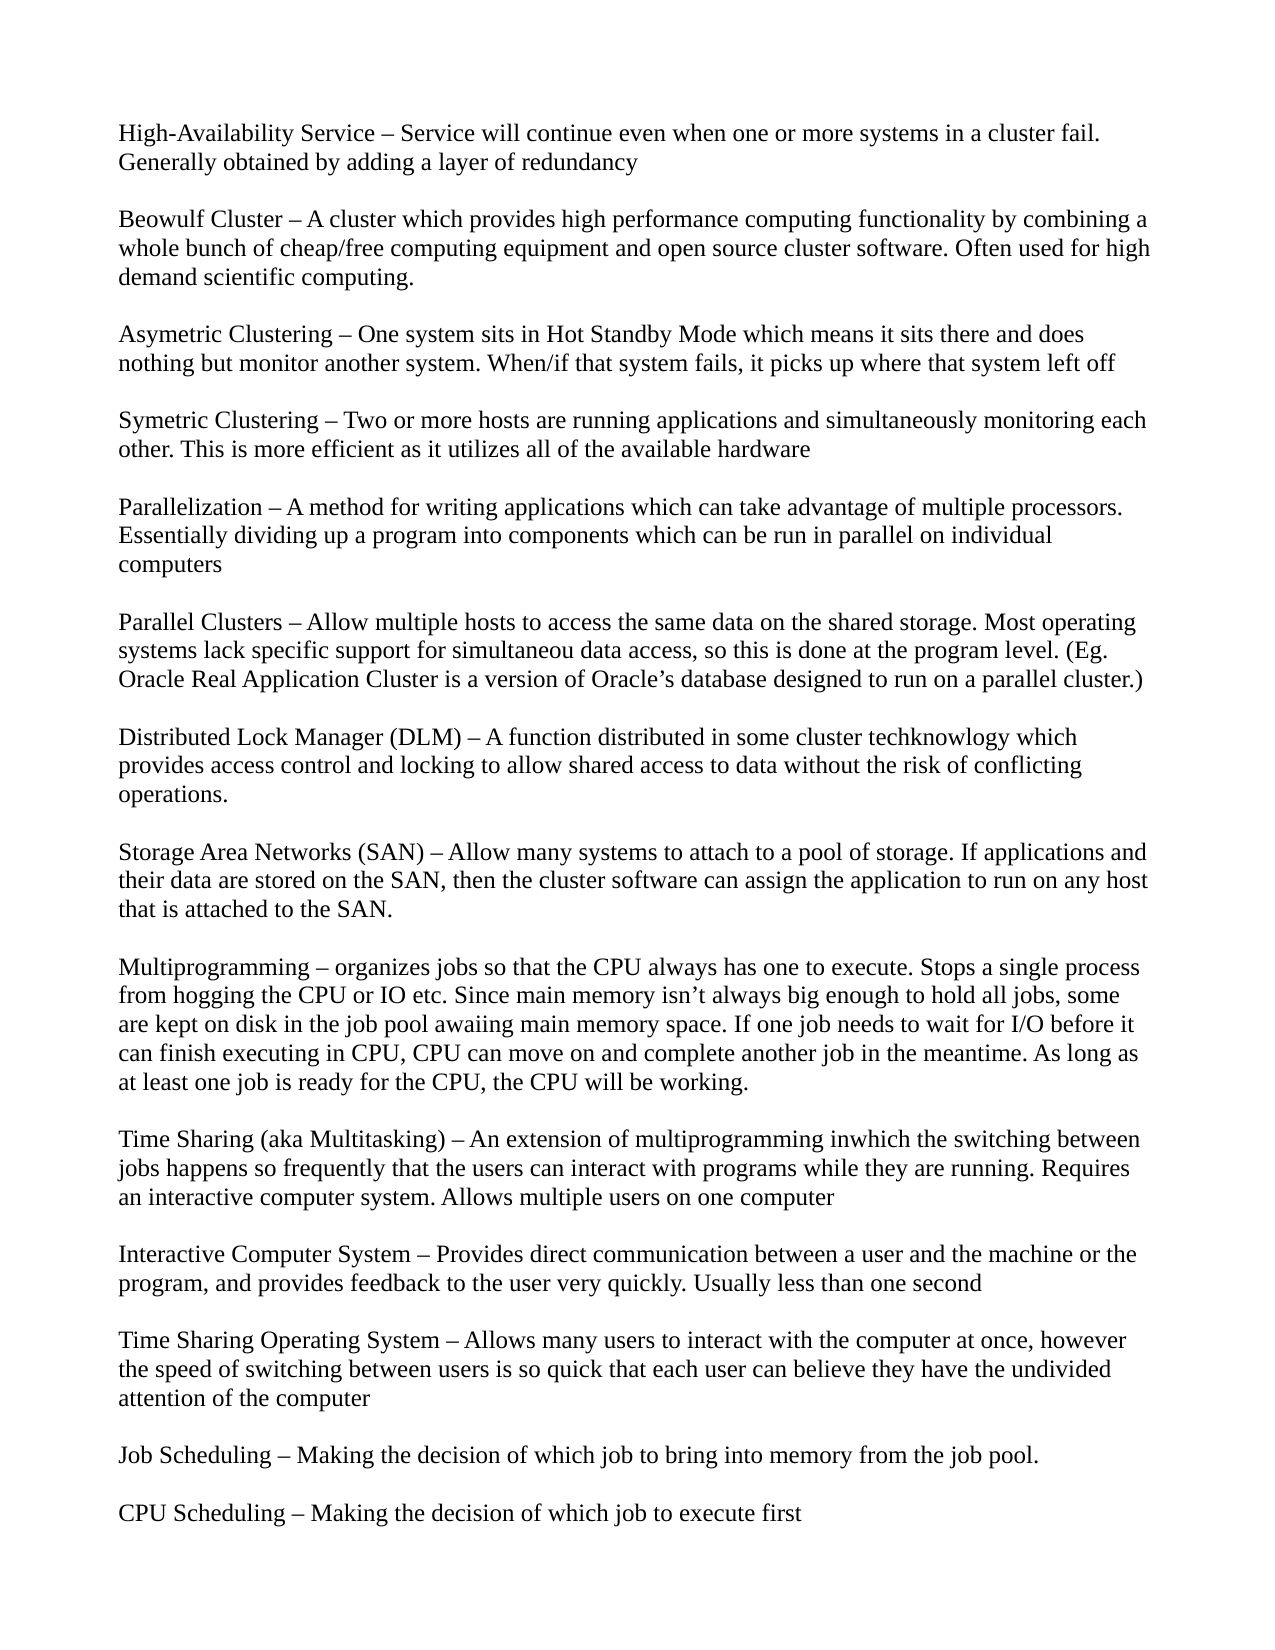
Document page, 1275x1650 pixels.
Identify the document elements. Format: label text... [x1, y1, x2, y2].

text Beowulf Cluster – A cluster which provides high performance computing functionality by combining a whole bunch of cheap/free computing equipment and open source cluster software. Often used for high demand scientific computing. [118, 204, 1157, 291]
text CPU Scheduling – Making the decision of which job to execute first [118, 1498, 1157, 1527]
text Job Scheduling – Making the decision of which job to bring into memory from the job pool. [118, 1441, 1157, 1469]
text Multiprogramming – organizes jobs so that the CPU always has one to execute. Stops a single process from hogging the CPU or IO etc. Since main memory isn’t always big enough to hold all jobs, some are kept on disk in the job pool awaiing main memory space. If one job needs to wait for I/O before it can finish executing in CPU, CPU can move on and complete another job in the meantime. As long as at least one job is ready for the CPU, the CPU will be working. [118, 952, 1157, 1096]
text High-Availability Service – Service will continue even when one or more systems in a cluster fail. Generally obtained by adding a layer of redundancy [118, 118, 1157, 176]
text Parallel Clusters – Allow multiple hosts to access the same data on the shared storage. Most operating systems lack specific support for simultaneou data access, so this is done at the program level. (Eg. Oracle Real Application Cluster is a version of Oracle’s database designed to run on a parallel cluster.) [118, 607, 1157, 693]
text Interactive Computer System – Provides direct communication between a user and the machine or the program, and provides feedback to the user very quickly. Usually less than one second [118, 1239, 1157, 1297]
text Distributed Lock Manager (DLM) – A function distributed in some cluster techknowlogy which provides access control and locking to allow shared access to data without the risk of conflicting operations. [118, 722, 1157, 808]
text Time Sharing Operating System – Allows many users to interact with the computer at once, however the speed of switching between users is so quick that each user can believe they have the undivided attention of the computer [118, 1326, 1157, 1412]
text Symetric Clustering – Two or more hosts are running applications and simultaneously monitoring each other. This is more efficient as it utilizes all of the available hardware [118, 406, 1157, 463]
text Storage Area Networks (SAN) – Allow many systems to attach to a pool of storage. If applications and their data are stored on the SAN, then the cluster software can assign the application to run on any host that is attached to the SAN. [118, 837, 1157, 923]
text Time Sharing (aka Multitasking) – An extension of multiprogramming inwhich the switching between jobs happens so frequently that the users can interact with programs while they are running. Requires an interactive computer system. Allows multiple users on one computer [118, 1124, 1157, 1211]
text Asymetric Clustering – One system sits in Hot Standby Mode which means it sits there and does nothing but monitor another system. When/if that system fails, it picks up where that system left off [118, 319, 1157, 377]
text Parallelization – A method for writing applications which can take advantage of multiple processors. Essentially dividing up a program into components which can be run in parallel on individual computers [118, 492, 1157, 578]
